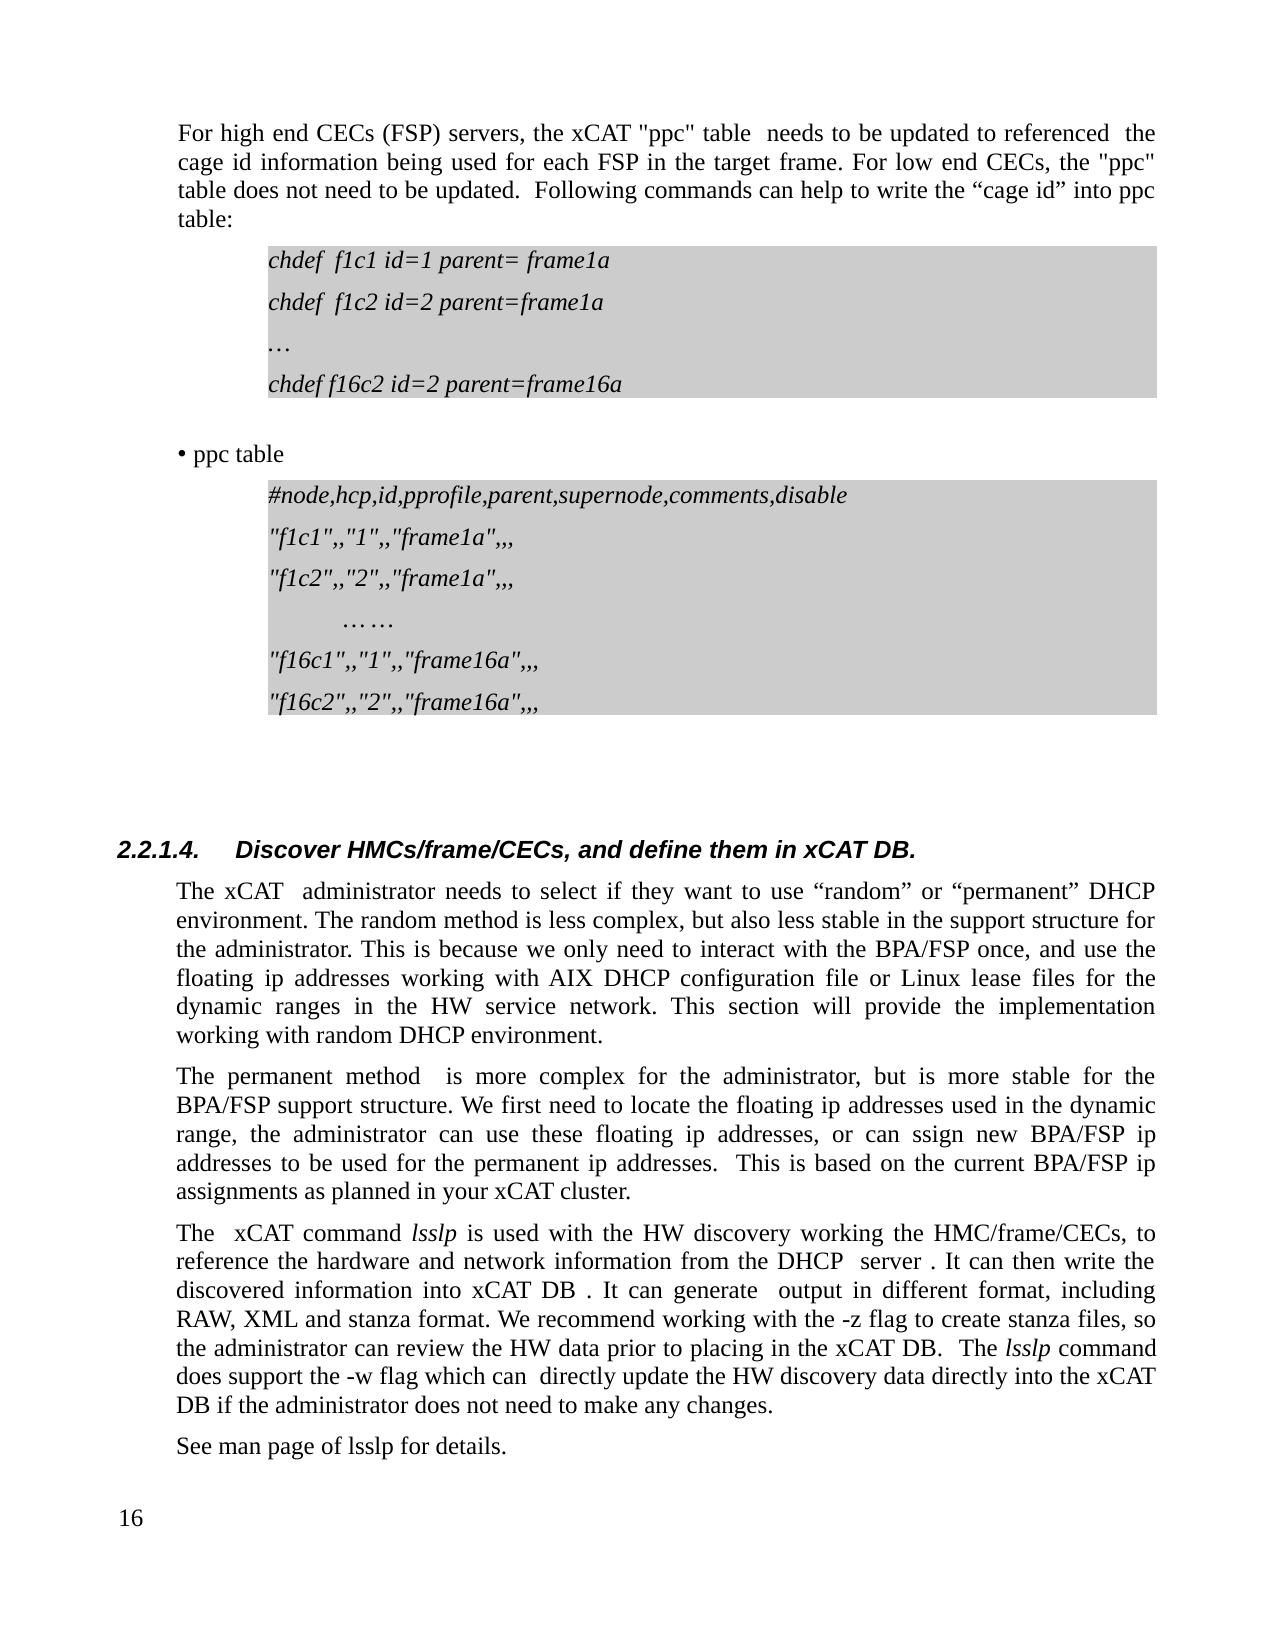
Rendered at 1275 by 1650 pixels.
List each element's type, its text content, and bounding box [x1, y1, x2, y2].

text "f16c1",,"1",,"frame16a",,, [268, 645, 1157, 674]
text For high end CECs (FSP) servers, the xCAT "ppc" table needs to be updated to referenced the cage id information being used for each FSP in the target frame. For low end CECs, the "ppc" table does not need to be updated. Following commands can help to write the “cage id” into ppc table: [178, 118, 1157, 233]
text The permanent method is more complex for the administrator, but is more stable for the BPA/FSP support structure. We first need to locate the floating ip addresses used in the dynamic range, the administrator can use these floating ip addresses, or can ssign new BPA/FSP ip addresses to be used for the permanent ip addresses. This is based on the current BPA/FSP ip assignments as planned in your xCAT cluster. [176, 1061, 1157, 1205]
text chdef f16c2 id=2 parent=frame16a [268, 369, 1157, 398]
text The xCAT administrator needs to select if they want to use “random” or “permanent” DHCP environment. The random method is less complex, but also less stable in the support structure for the administrator. This is because we only need to interact with the BPA/FSP once, and use the floating ip addresses working with AIX DHCP configuration file or Linux lease files for the dynamic ranges in the HW service network. This section will provide the implementation working with random DHCP environment. [176, 876, 1157, 1049]
text "f1c2",,"2",,"frame1a",,, [268, 563, 1157, 592]
text #node,hcp,id,pprofile,parent,supernode,comments,disable [268, 480, 1157, 509]
text The xCAT command lsslp is used with the HW discovery working the HMC/frame/CECs, to reference the hardware and network information from the DHCP server . It can then write the discovered information into xCAT DB . It can generate output in different format, including RAW, XML and stanza format. We recommend working with the -z flag to create stanza files, so the administrator can review the HW data prior to placing in the xCAT DB. The lsslp command does support the -w flag which can directly update the HW discovery data directly into the xCAT DB if the administrator does not need to make any changes. [176, 1218, 1157, 1419]
text chdef f1c2 id=2 parent=frame1a [268, 287, 1157, 316]
text … … [268, 604, 1157, 633]
text "f1c1",,"1",,"frame1a",,, [268, 522, 1157, 550]
text See man page of lsslp for details. [176, 1431, 1157, 1460]
list "f16c2",,"2",,"frame16a",,, [268, 687, 1157, 715]
list ppc table [178, 439, 1157, 468]
text chdef f1c1 id=1 parent= frame1a [268, 246, 1157, 274]
subtitle Discover HMCs/frame/CECs, and define them in xCAT DB. [117, 835, 1157, 864]
text … [268, 328, 1157, 357]
